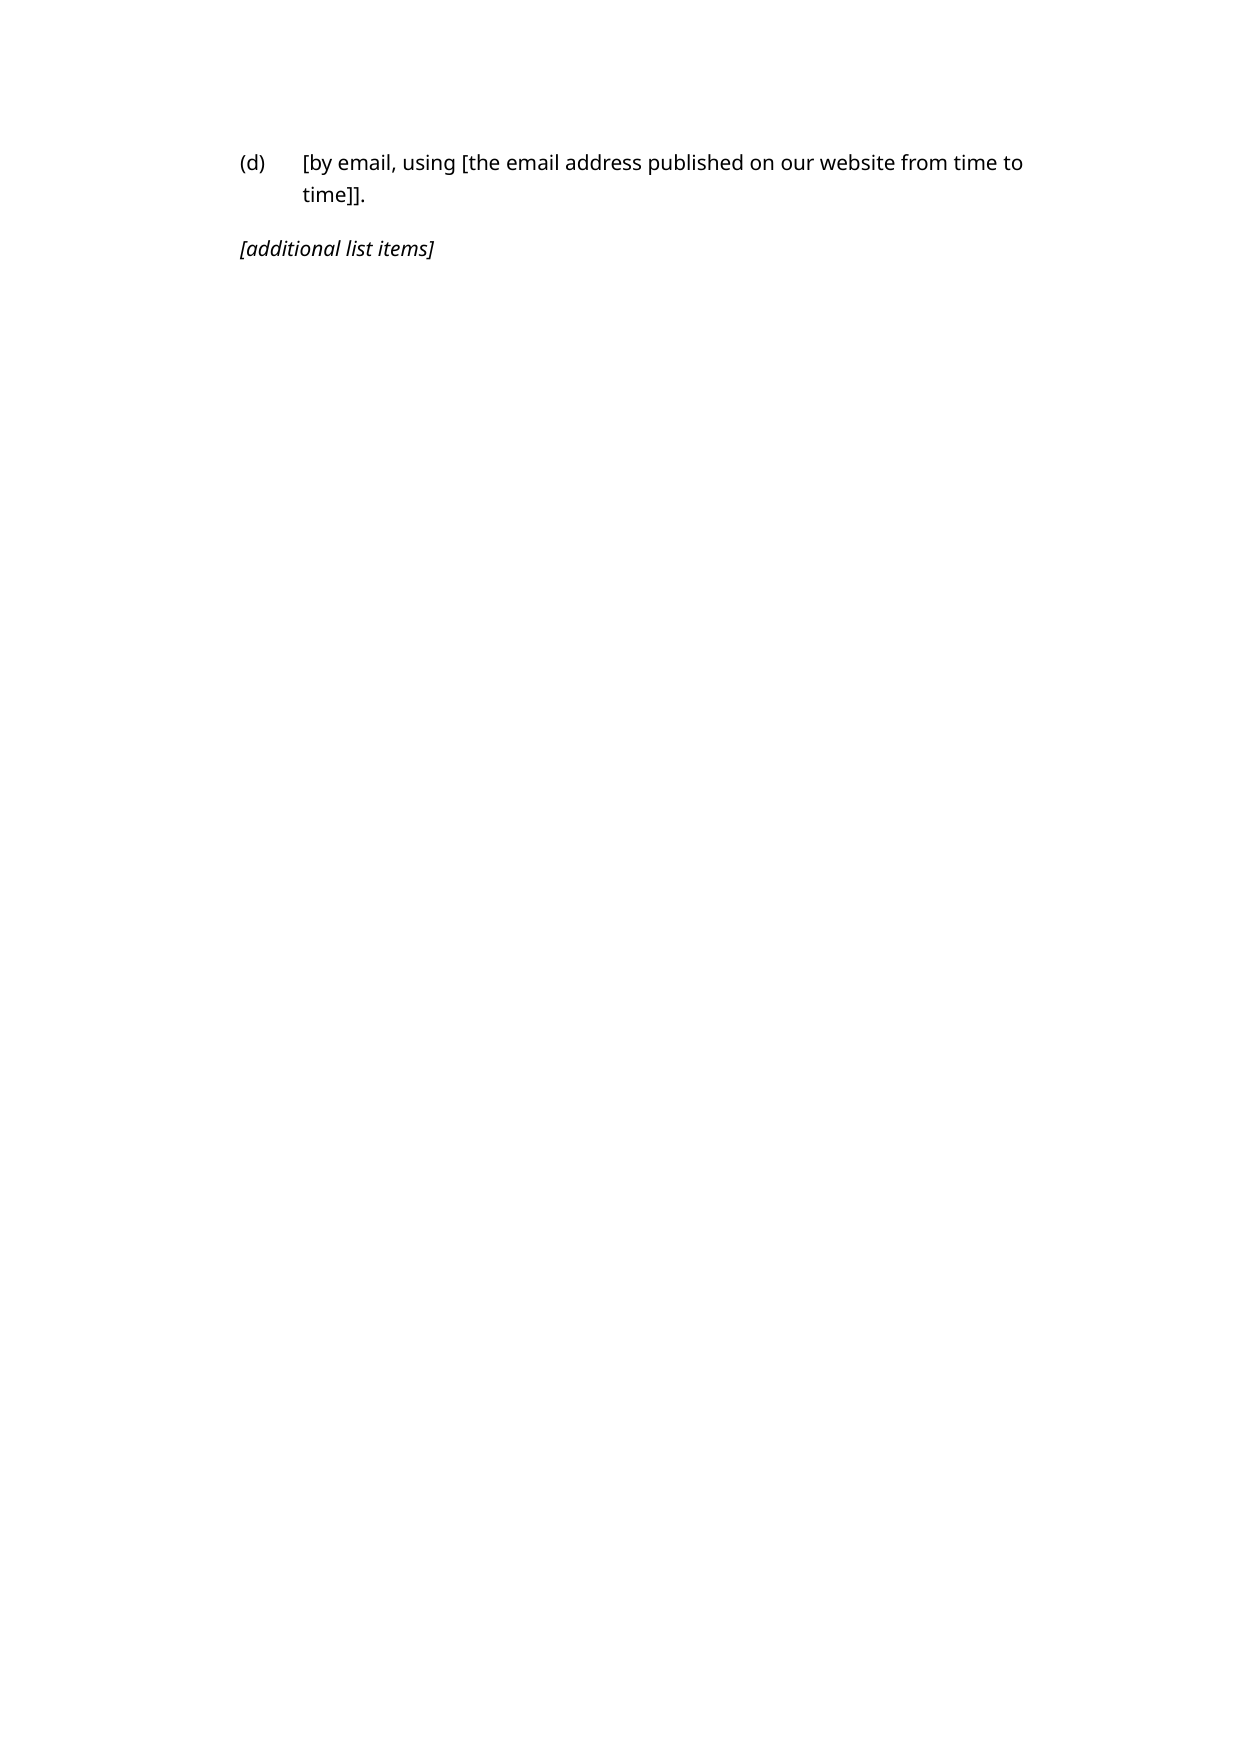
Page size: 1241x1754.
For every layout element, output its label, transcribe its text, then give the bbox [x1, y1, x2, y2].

list (d) [by email, using [the email address published on our website from time to time]]. [240, 148, 1063, 209]
list [additional list items] [240, 234, 1063, 262]
